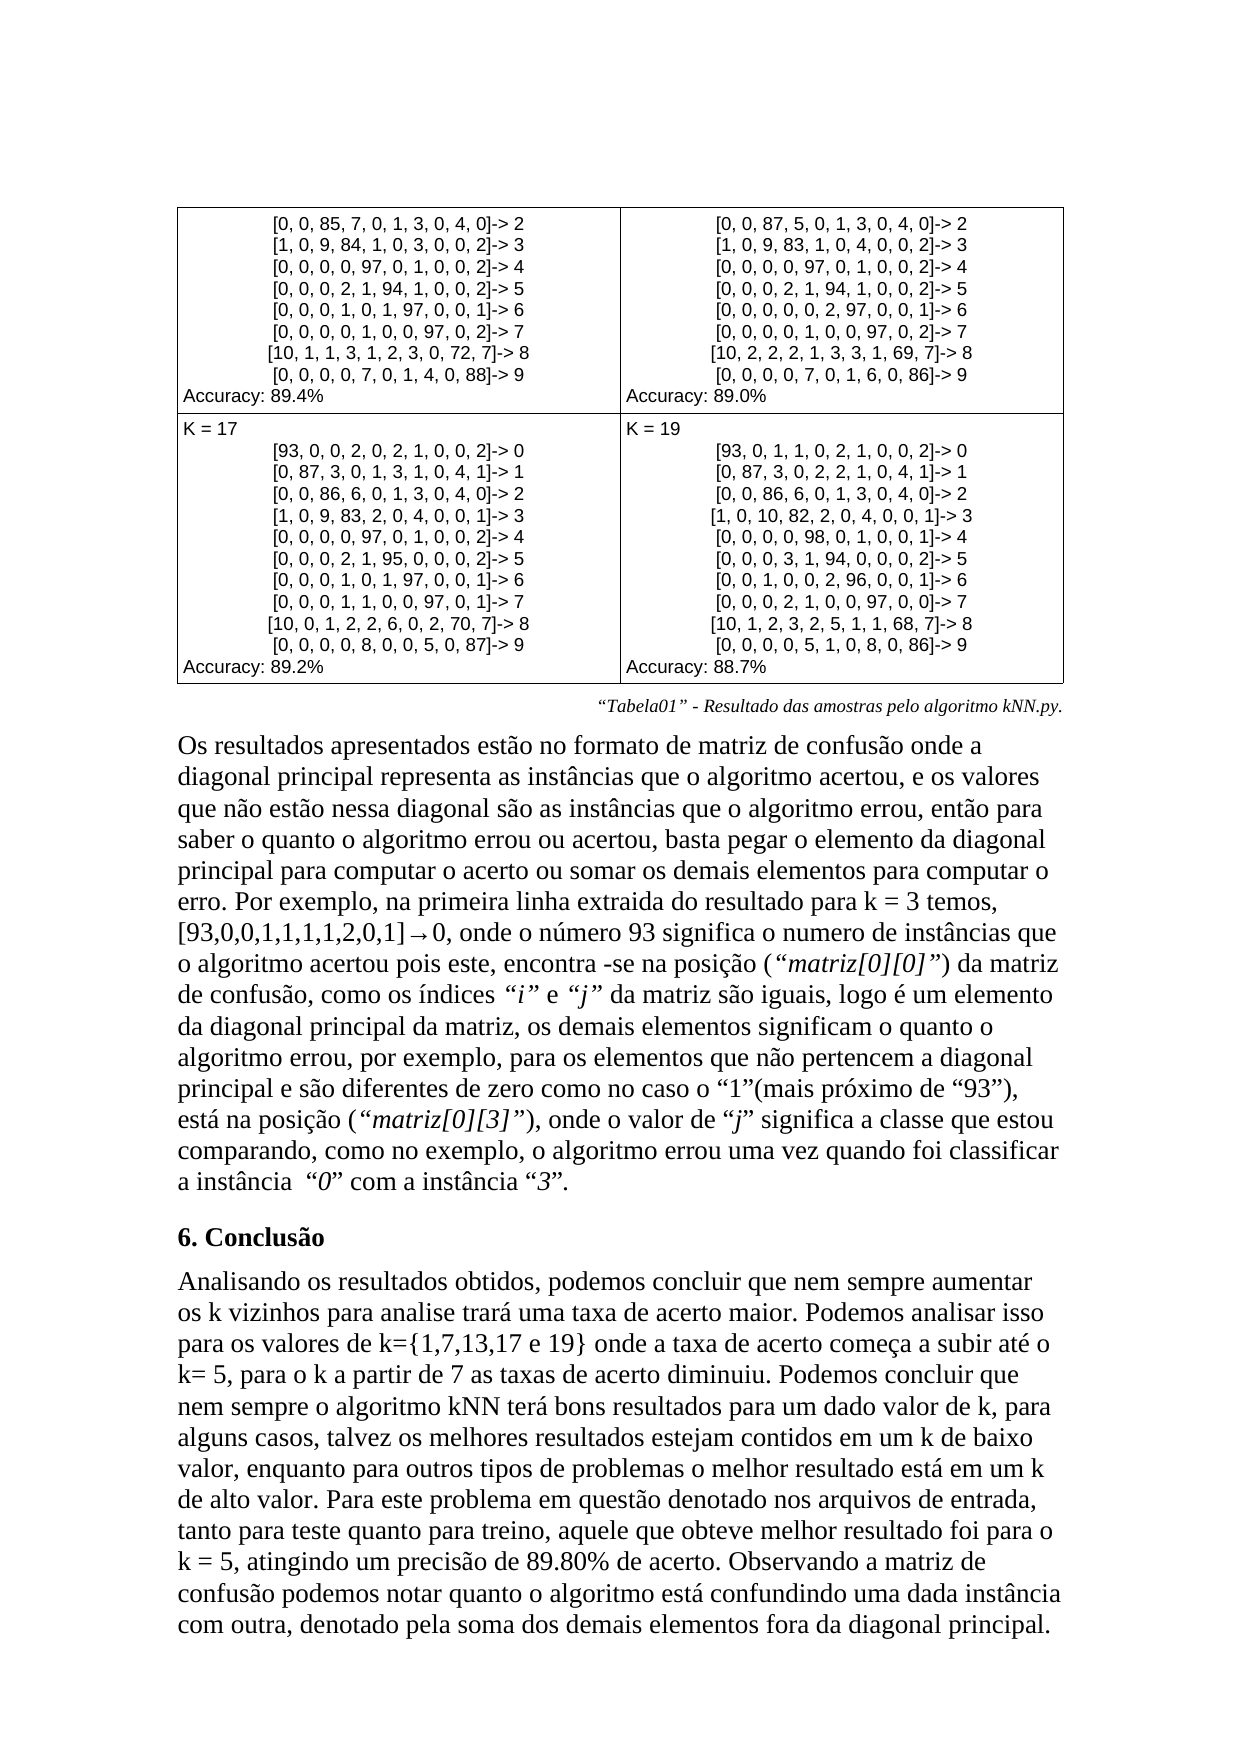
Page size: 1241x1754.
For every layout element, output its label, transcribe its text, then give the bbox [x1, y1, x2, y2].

text Analisando os resultados obtidos, podemos concluir que nem sempre aumentar os k vizinhos para analise trará uma taxa de acerto maior. Podemos analisar isso para os valores de k={1,7,13,17 e 19} onde a taxa de acerto começa a subir até o k= 5, para o k a partir de 7 as taxas de acerto diminuiu. Podemos concluir que nem sempre o algoritmo kNN terá bons resultados para um dado valor de k, para alguns casos, talvez os melhores resultados estejam contidos em um k de baixo valor, enquanto para outros tipos de problemas o melhor resultado está em um k de alto valor. Para este problema em questão denotado nos arquivos de entrada, tanto para teste quanto para treino, aquele que obteve melhor resultado foi para o k = 5, atingindo um precisão de 89.80% de acerto. Observando a matriz de confusão podemos notar quanto o algoritmo está confundindo uma dada instância com outra, denotado pela soma dos demais elementos fora da diagonal principal. [177, 1265, 1063, 1639]
table_cell [0, 0, 87, 5, 0, 1, 3, 0, 4, 0]-> 2 [1, 0, 9, 83, 1, 0, 4, 0, 0, 2]-> 3 [0, 0, 0, 0, 97, 0, 1, 0, 0, 2]-> 4 [0, 0, 0, 2, 1, 94, 1, 0, 0, 2]-> 5 [0, 0, 0, 0, 0, 2, 97, 0, 0, 1]-> 6 [0, 0, 0, 0, 1, 0, 0, 97, 0, 2]-> 7 [10, 2, 2, 2, 1, 3, 3, 1, 69, 7]-> 8 [0, 0, 0, 0, 7, 0, 1, 6, 0, 86]-> 9 Accuracy: 89.0% [621, 208, 1063, 412]
subtitle 6. Conclusão [177, 1222, 1063, 1253]
text “Tabela01” - Resultado das amostras pelo algoritmo kNN.py. [177, 695, 1063, 717]
text Os resultados apresentados estão no formato de matriz de confusão onde a diagonal principal representa as instâncias que o algoritmo acertou, e os valores que não estão nessa diagonal são as instâncias que o algoritmo errou, então para saber o quanto o algoritmo errou ou acertou, basta pegar o elemento da diagonal principal para computar o acerto ou somar os demais elementos para computar o erro. Por exemplo, na primeira linha extraida do resultado para k = 3 temos, [93,0,0,1,1,1,1,2,0,1]→0, onde o número 93 significa o numero de instâncias que o algoritmo acertou pois este, encontra -se na posição (“matriz[0][0]”) da matriz de confusão, como os índices “i” e “j” da matriz são iguais, logo é um elemento da diagonal principal da matriz, os demais elementos significam o quanto o algoritmo errou, por exemplo, para os elementos que não pertencem a diagonal principal e são diferentes de zero como no caso o “1”(mais próximo de “93”), está na posição (“matriz[0][3]”), onde o valor de “j” significa a classe que estou comparando, como no exemplo, o algoritmo errou uma vez quando foi classificar a instância “0” com a instância “3”. [177, 729, 1063, 1197]
table_cell K = 19 [93, 0, 1, 1, 0, 2, 1, 0, 0, 2]-> 0 [0, 87, 3, 0, 2, 2, 1, 0, 4, 1]-> 1 [0, 0, 86, 6, 0, 1, 3, 0, 4, 0]-> 2 [1, 0, 10, 82, 2, 0, 4, 0, 0, 1]-> 3 [0, 0, 0, 0, 98, 0, 1, 0, 0, 1]-> 4 [0, 0, 0, 3, 1, 94, 0, 0, 0, 2]-> 5 [0, 0, 1, 0, 0, 2, 96, 0, 0, 1]-> 6 [0, 0, 0, 2, 1, 0, 0, 97, 0, 0]-> 7 [10, 1, 2, 3, 2, 5, 1, 1, 68, 7]-> 8 [0, 0, 0, 0, 5, 1, 0, 8, 0, 86]-> 9 Accuracy: 88.7% [621, 414, 1063, 683]
table_cell K = 17 [93, 0, 0, 2, 0, 2, 1, 0, 0, 2]-> 0 [0, 87, 3, 0, 1, 3, 1, 0, 4, 1]-> 1 [0, 0, 86, 6, 0, 1, 3, 0, 4, 0]-> 2 [1, 0, 9, 83, 2, 0, 4, 0, 0, 1]-> 3 [0, 0, 0, 0, 97, 0, 1, 0, 0, 2]-> 4 [0, 0, 0, 2, 1, 95, 0, 0, 0, 2]-> 5 [0, 0, 0, 1, 0, 1, 97, 0, 0, 1]-> 6 [0, 0, 0, 1, 1, 0, 0, 97, 0, 1]-> 7 [10, 0, 1, 2, 2, 6, 0, 2, 70, 7]-> 8 [0, 0, 0, 0, 8, 0, 0, 5, 0, 87]-> 9 Accuracy: 89.2% [178, 414, 620, 683]
table_cell [0, 0, 85, 7, 0, 1, 3, 0, 4, 0]-> 2 [1, 0, 9, 84, 1, 0, 3, 0, 0, 2]-> 3 [0, 0, 0, 0, 97, 0, 1, 0, 0, 2]-> 4 [0, 0, 0, 2, 1, 94, 1, 0, 0, 2]-> 5 [0, 0, 0, 1, 0, 1, 97, 0, 0, 1]-> 6 [0, 0, 0, 0, 1, 0, 0, 97, 0, 2]-> 7 [10, 1, 1, 3, 1, 2, 3, 0, 72, 7]-> 8 [0, 0, 0, 0, 7, 0, 1, 4, 0, 88]-> 9 Accuracy: 89.4% [178, 208, 620, 412]
